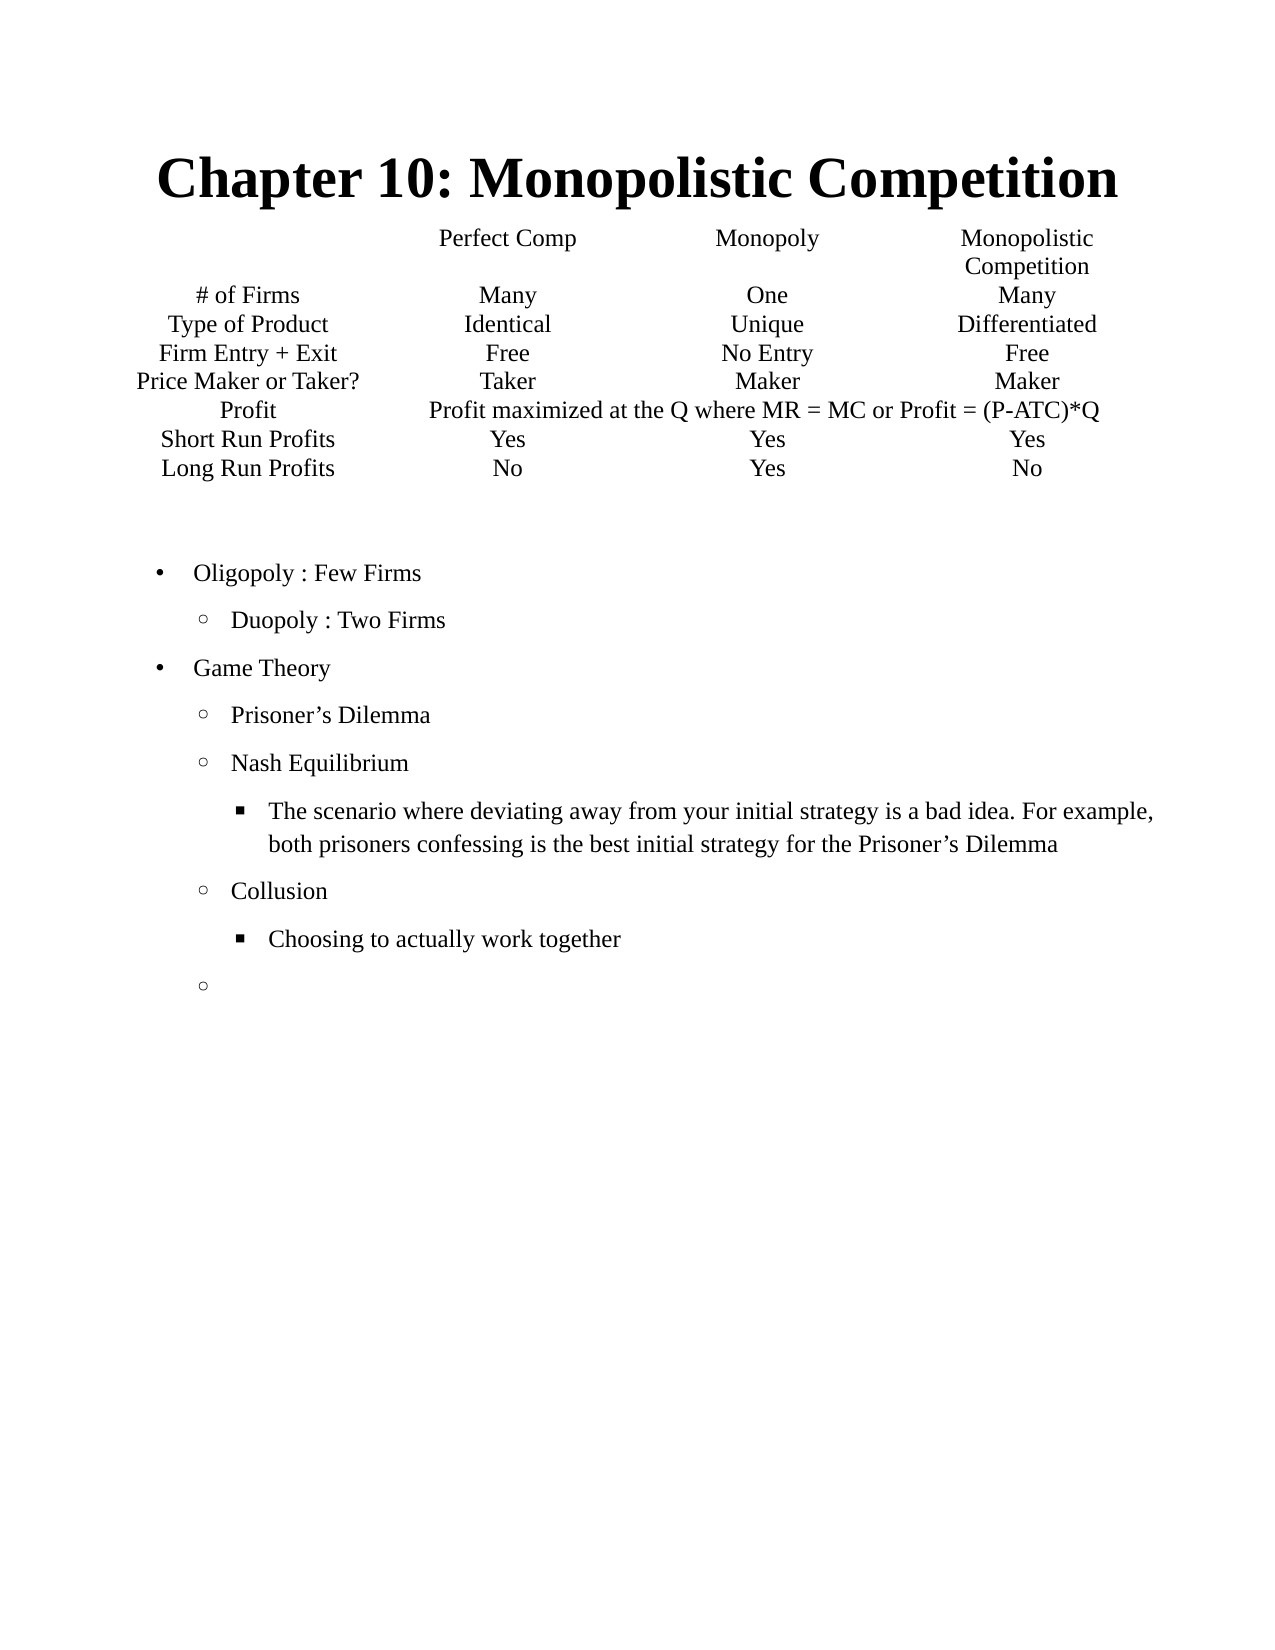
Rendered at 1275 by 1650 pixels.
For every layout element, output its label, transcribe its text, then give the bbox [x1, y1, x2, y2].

table_cell [638, 481, 897, 510]
table_header Perfect Comp [378, 223, 637, 280]
list Duopoly : Two Firms [193, 605, 1157, 634]
table_cell Long Run Profits [118, 453, 378, 481]
table_cell Maker [638, 366, 897, 395]
list Choosing to actually work together [231, 924, 1157, 953]
table_cell Yes [897, 424, 1157, 453]
table_cell Identical [378, 309, 637, 338]
table_cell Maker [897, 366, 1157, 395]
list Collusion [193, 876, 1157, 905]
table_cell Yes [638, 424, 897, 453]
table_cell Price Maker or Taker? [118, 366, 378, 395]
list Nash Equilibrium [193, 748, 1157, 777]
table_cell Free [378, 338, 637, 366]
table_cell No Entry [638, 338, 897, 366]
list Oligopoly : Few Firms [156, 558, 1157, 587]
table_cell Many [897, 280, 1157, 309]
table_cell # of Firms [118, 280, 378, 309]
table_cell No [378, 453, 637, 481]
table_cell Many [378, 280, 637, 309]
table_cell Yes [378, 424, 637, 453]
table_cell [118, 481, 378, 510]
table_header [118, 223, 378, 280]
list Prisoner’s Dilemma [193, 701, 1157, 729]
table_cell [378, 481, 637, 510]
table_header Monopolistic Competition [897, 223, 1157, 280]
table_cell Profit maximized at the Q where MR = MC or Profit = (P-ATC)*Q [378, 395, 1157, 424]
table_header Monopoly [638, 223, 897, 280]
table_cell Differentiated [897, 309, 1157, 338]
table_cell Unique [638, 309, 897, 338]
table_cell Firm Entry + Exit [118, 338, 378, 366]
table_cell [897, 481, 1157, 510]
table_cell One [638, 280, 897, 309]
title Chapter 10: Monopolistic Competition [118, 143, 1157, 210]
table_cell Profit [118, 395, 378, 424]
table_cell No [897, 453, 1157, 481]
table_cell Free [897, 338, 1157, 366]
table_cell Taker [378, 366, 637, 395]
list Game Theory [156, 653, 1157, 682]
table_cell Short Run Profits [118, 424, 378, 453]
table_cell Yes [638, 453, 897, 481]
list The scenario where deviating away from your initial strategy is a bad idea. For example, both prisoners confessing is the best initial strategy for the Prisoner’s Dilemma [231, 796, 1157, 858]
table_cell Type of Product [118, 309, 378, 338]
